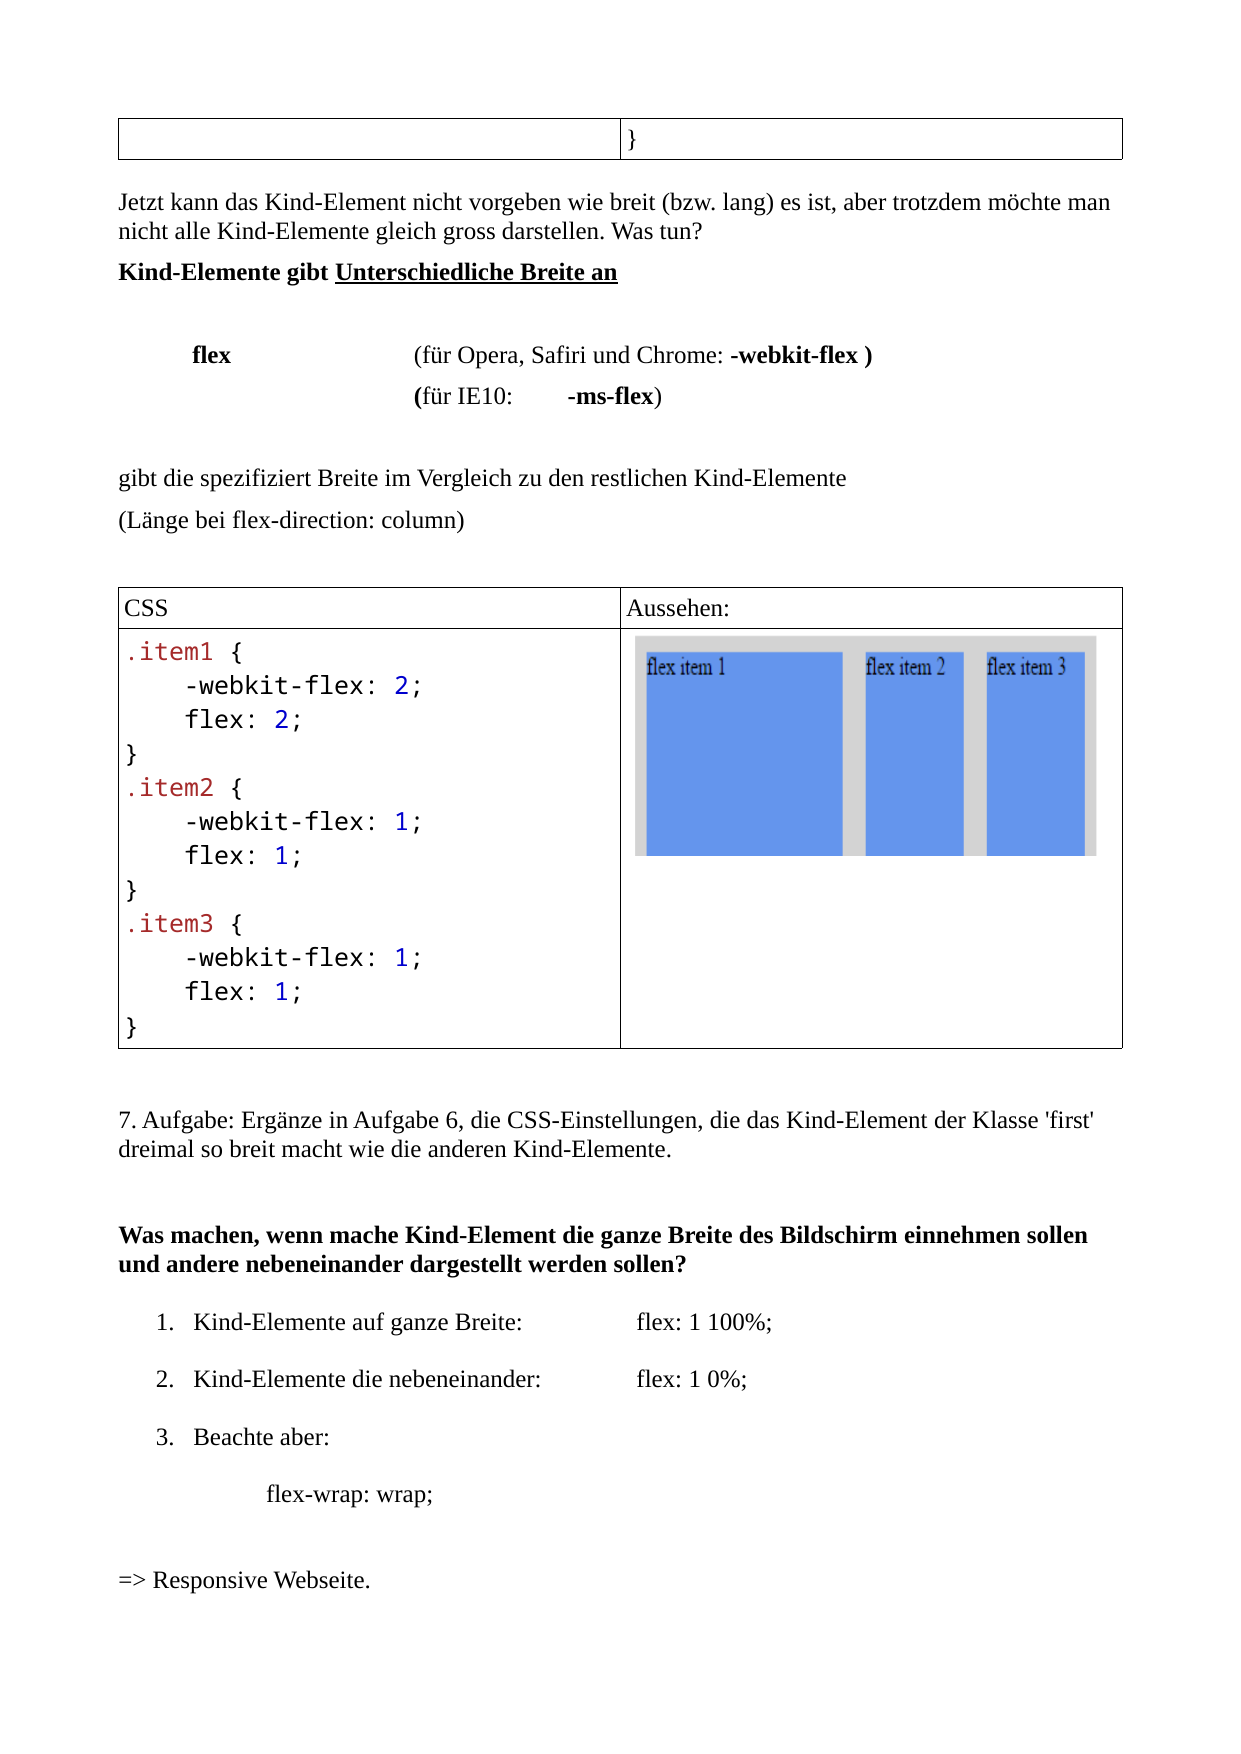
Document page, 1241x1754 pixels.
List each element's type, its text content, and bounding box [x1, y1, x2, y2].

text 7. Aufgabe: Ergänze in Aufgabe 6, die CSS-Einstellungen, die das Kind-Element der Klasse 'first' dreimal so breit macht wie die anderen Kind-Elemente. [118, 1106, 1122, 1163]
text => Responsive Webseite. [118, 1566, 1122, 1594]
table_cell .item1 { -webkit-flex: 2; flex: 2; } .item2 { -webkit-flex: 1; flex: 1; } .item3 { -webkit-flex: 1; flex: 1; } [119, 629, 620, 1048]
text flex-wrap: wrap; [118, 1479, 1122, 1508]
text flex (für Opera, Safiri und Chrome: -webkit-flex ) [118, 340, 1122, 368]
table_header Aussehen: [621, 588, 1122, 628]
table_cell } [621, 119, 1122, 158]
text gibt die spezifiziert Breite im Vergleich zu den restlichen Kind-Elemente [118, 463, 1122, 492]
table_cell [621, 629, 1122, 633]
table_cell [621, 634, 1122, 1048]
table_header CSS [119, 588, 620, 628]
picture [634, 633, 1108, 856]
text (Länge bei flex-direction: column) [118, 505, 1122, 533]
text Was machen, wenn mache Kind-Element die ganze Breite des Bildschirm einnehmen sollen und andere nebeneinander dargestellt werden sollen? [118, 1221, 1122, 1278]
table_cell [119, 119, 620, 158]
list Kind-Elemente die nebeneinander: flex: 1 0%; [156, 1364, 1122, 1393]
text Jetzt kann das Kind-Element nicht vorgeben wie breit (bzw. lang) es ist, aber trotzdem möchte man nicht alle Kind-Elemente gleich gross darstellen. Was tun? [118, 187, 1122, 245]
text (für IE10: -ms-flex) [118, 381, 1122, 410]
text Kind-Elemente gibt Unterschiedliche Breite an [118, 257, 1122, 286]
list Kind-Elemente auf ganze Breite: flex: 1 100%; [156, 1307, 1122, 1336]
list Beachte aber: [156, 1422, 1122, 1451]
